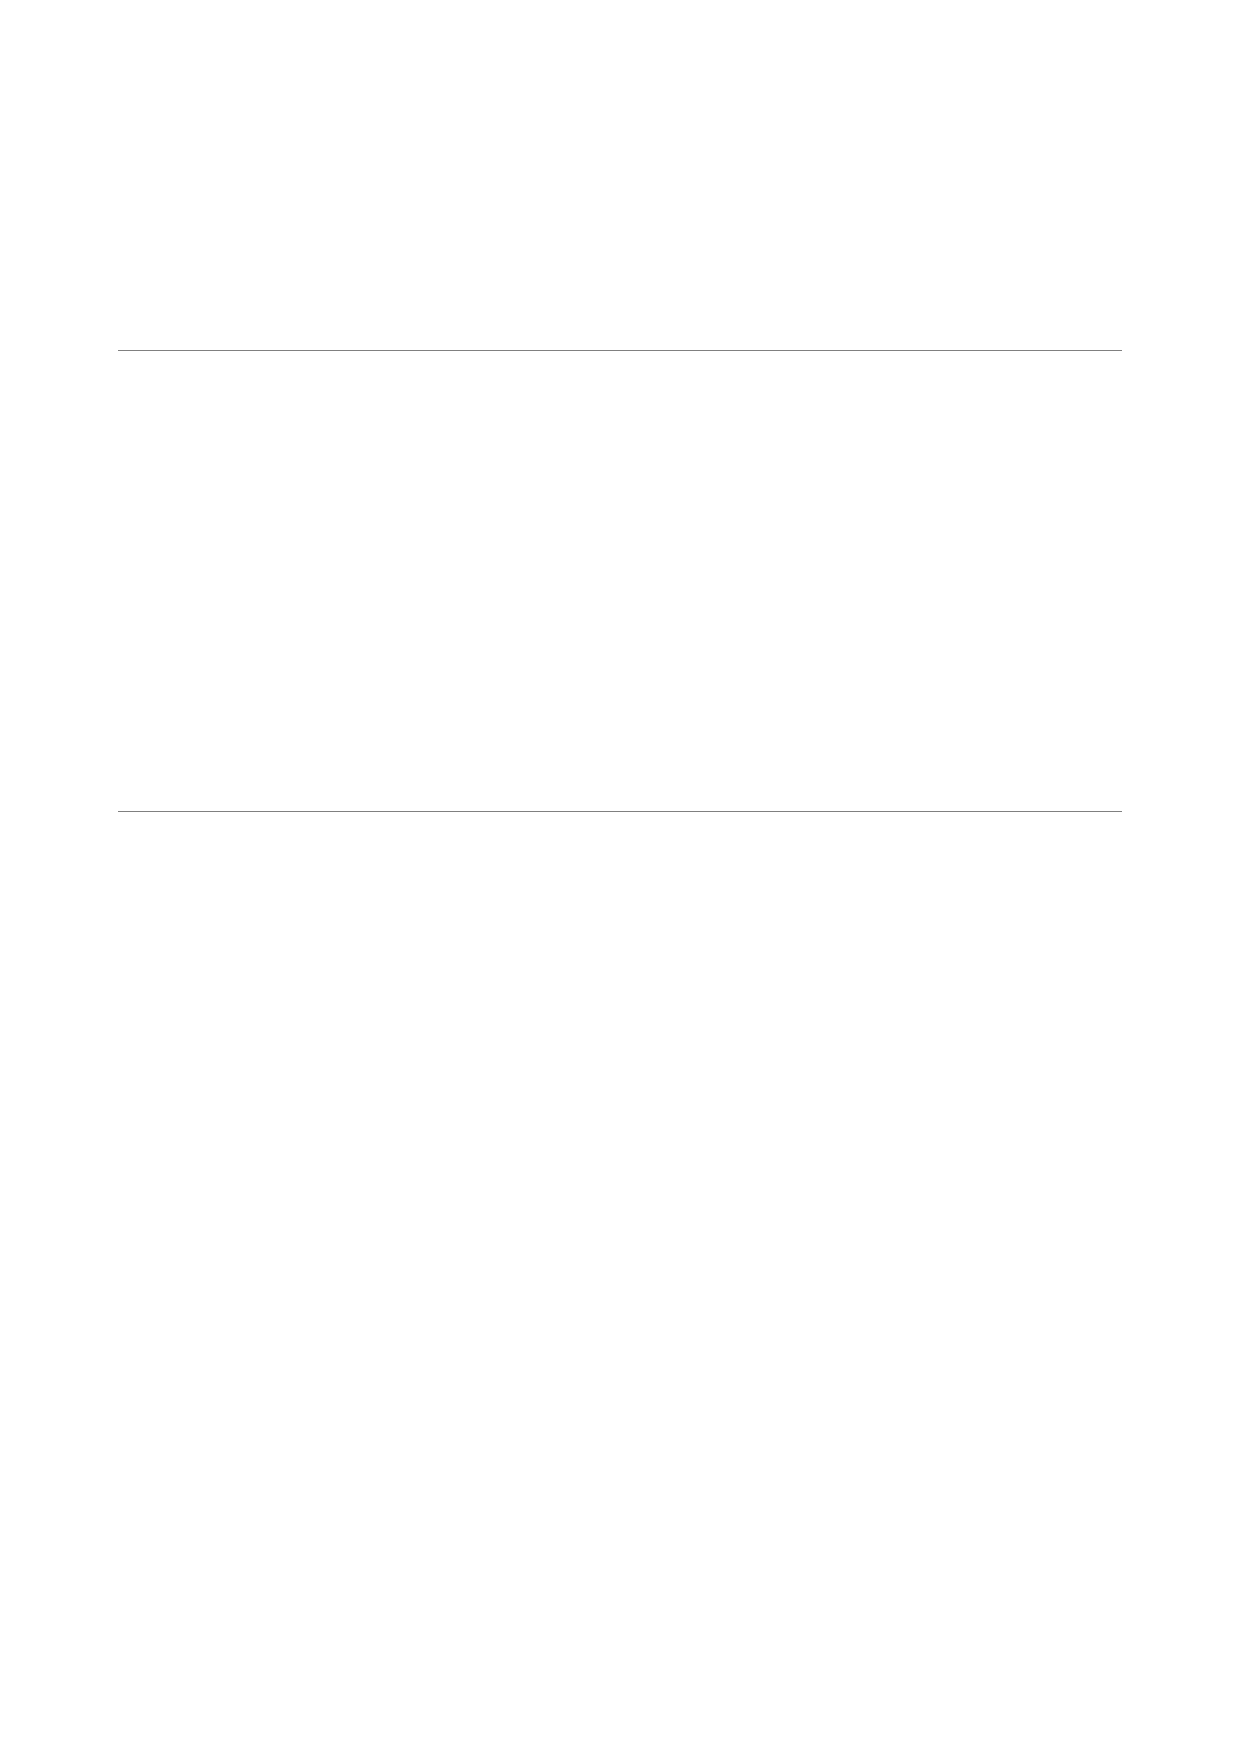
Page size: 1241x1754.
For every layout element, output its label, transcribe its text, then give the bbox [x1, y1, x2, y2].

text let newF = new F(); [118, 673, 1122, 696]
text Ты видишь String() в constructor, потому что: [118, 936, 1122, 967]
text constructor → String [118, 283, 1122, 306]
text ↓ [118, 259, 1122, 283]
list не может использовать его как прототип для new F() [162, 525, 1122, 556]
text То есть: [118, 625, 1122, 654]
subtitle 💡 Итог [118, 866, 1122, 923]
text ↓ [118, 212, 1122, 235]
list и именно этот конструктор возвращается при обращении к .constructor. [162, 1086, 1122, 1117]
text newF.constructor === Object // не F! [118, 744, 1122, 767]
text newF.__proto__ === Object.prototype // true [118, 720, 1122, 744]
subtitle 🔍 Схема происходящего [118, 118, 1122, 176]
text Поскольку F.prototype больше не объект, движок: [118, 475, 1122, 506]
list ты присвоил prototype строку, [162, 986, 1122, 1017]
subtitle 📌 Важное следствие [118, 405, 1122, 463]
list заменяет прототип экземпляра на Object.prototype [162, 575, 1122, 606]
list строка имеет встроенный конструктор String, [162, 1036, 1122, 1067]
text ('sad') → временный объект типа String [118, 235, 1122, 259]
text F.prototype → 'sad' [118, 188, 1122, 212]
